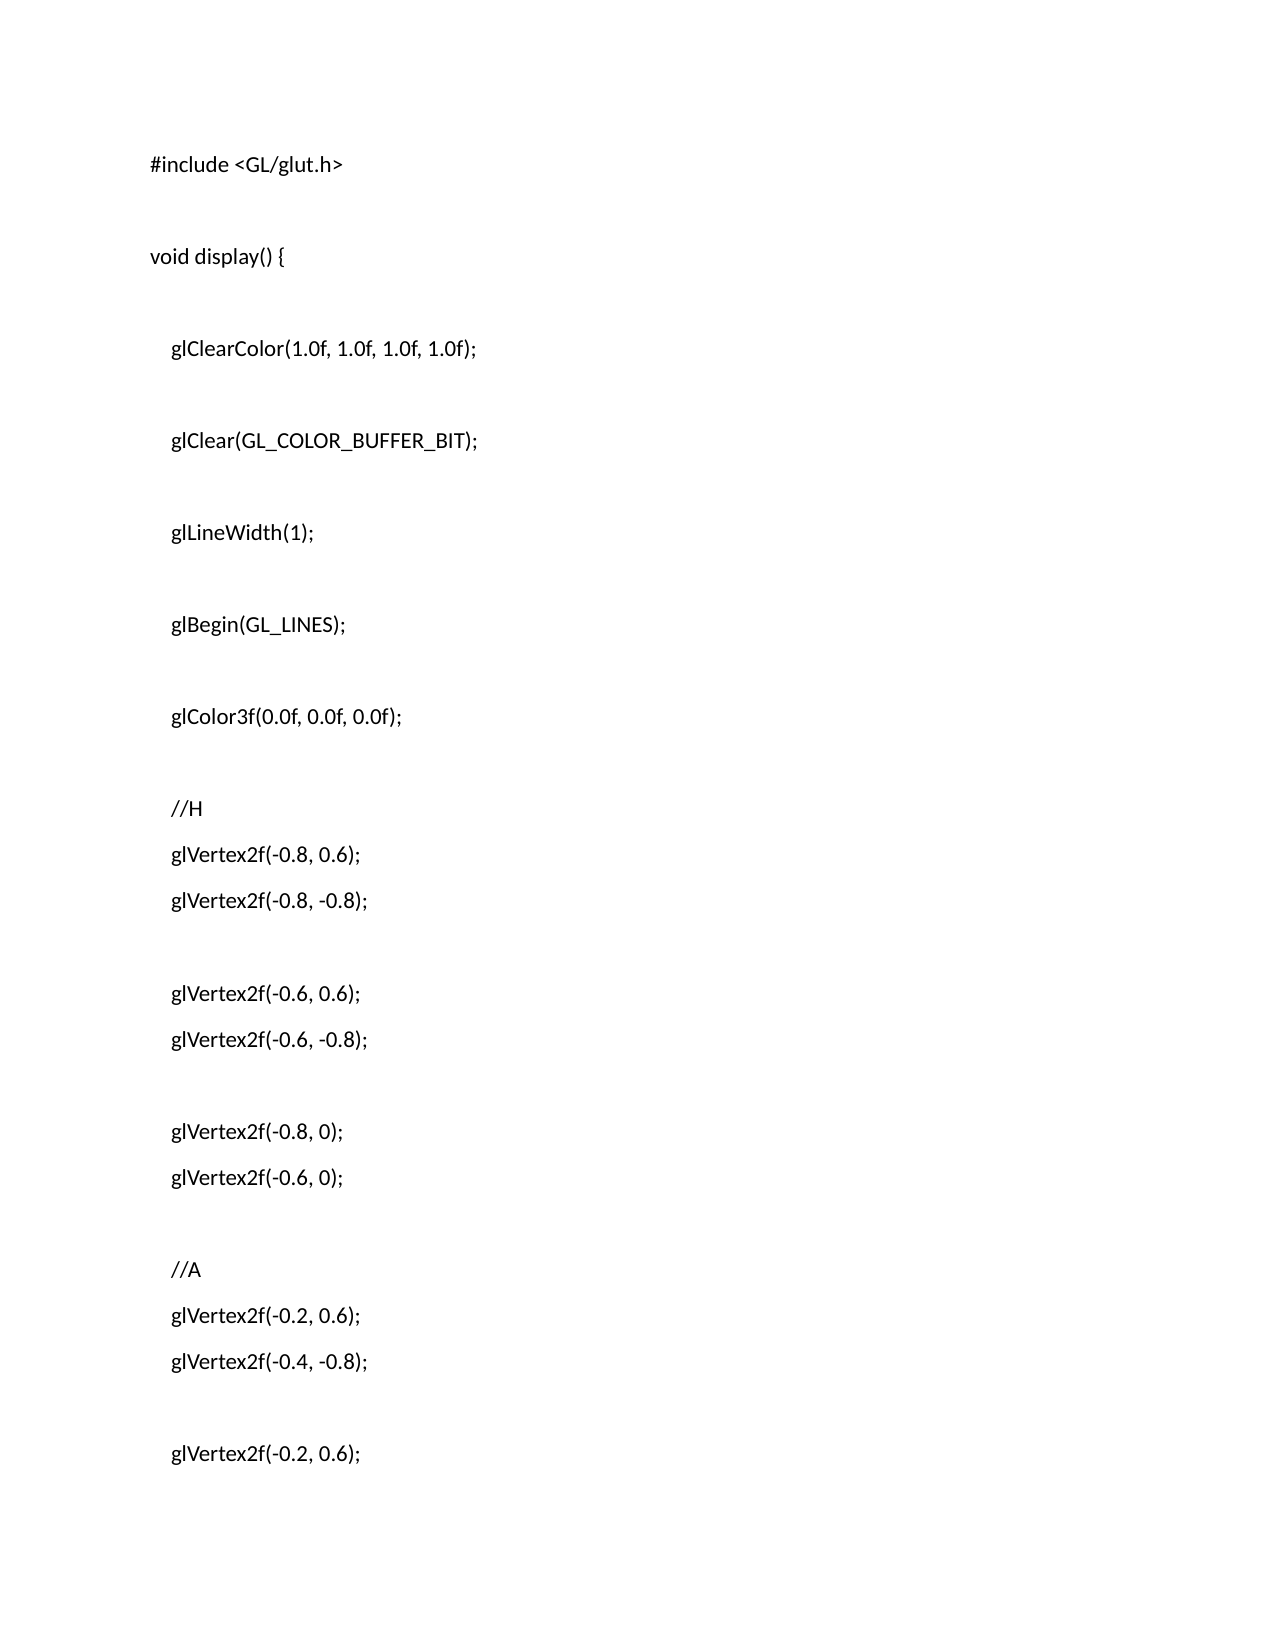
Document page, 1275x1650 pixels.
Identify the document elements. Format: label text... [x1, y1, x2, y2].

text glVertex2f(-0.6, 0.6); [150, 979, 1125, 1007]
text glVertex2f(-0.4, -0.8); [150, 1347, 1125, 1375]
text //A [150, 1255, 1125, 1283]
text glVertex2f(-0.6, -0.8); [150, 1025, 1125, 1053]
text glBegin(GL_LINES); [150, 610, 1125, 638]
text //H [150, 794, 1125, 823]
text glClearColor(1.0f, 1.0f, 1.0f, 1.0f); [150, 334, 1125, 362]
text glVertex2f(-0.8, 0); [150, 1117, 1125, 1145]
text glLineWidth(1); [150, 518, 1125, 546]
text glVertex2f(-0.2, 0.6); [150, 1439, 1125, 1467]
text glVertex2f(-0.6, 0); [150, 1163, 1125, 1191]
text glVertex2f(-0.8, 0.6); [150, 841, 1125, 869]
text glClear(GL_COLOR_BUFFER_BIT); [150, 426, 1125, 454]
text glVertex2f(-0.8, -0.8); [150, 887, 1125, 915]
text glColor3f(0.0f, 0.0f, 0.0f); [150, 702, 1125, 731]
text glVertex2f(-0.2, 0.6); [150, 1301, 1125, 1329]
text void display() { [150, 242, 1125, 270]
text #include <GL/glut.h> [150, 150, 1125, 178]
